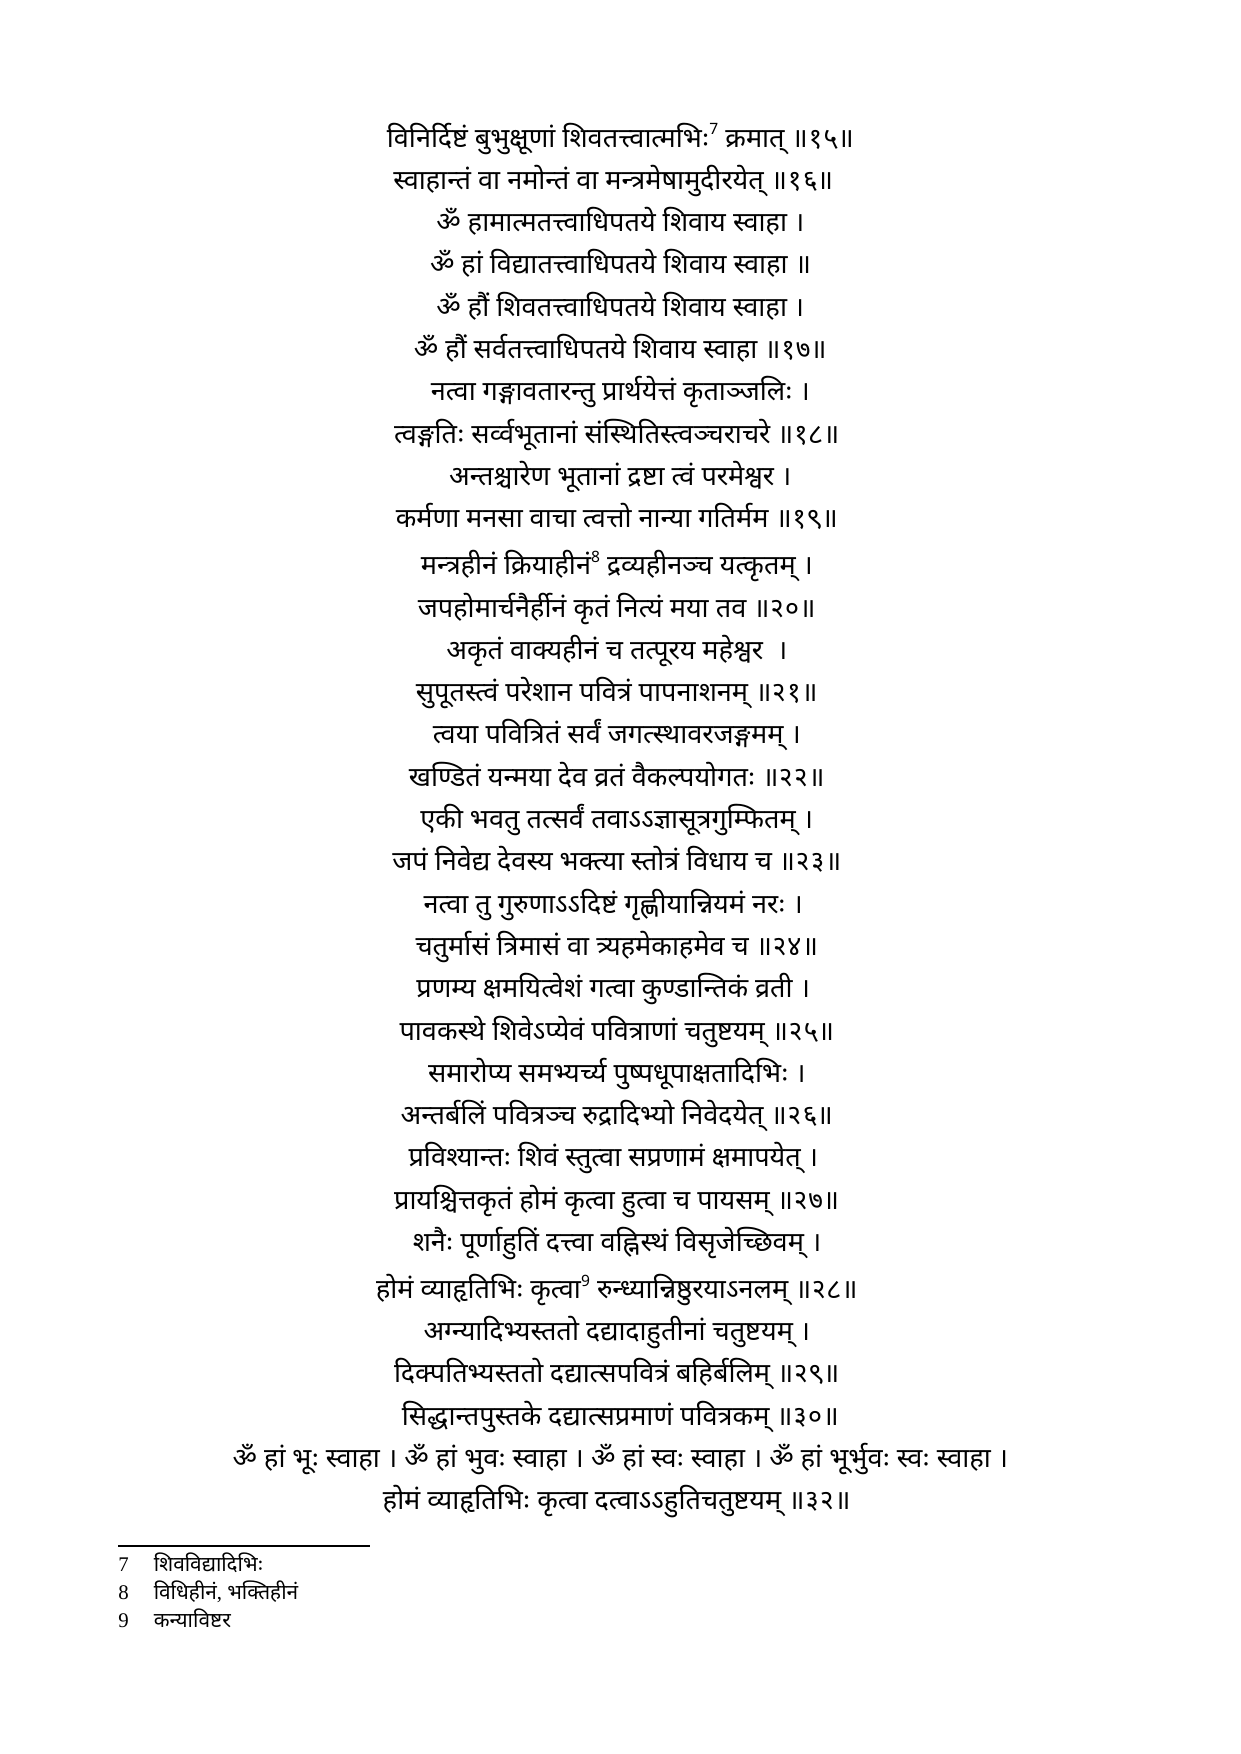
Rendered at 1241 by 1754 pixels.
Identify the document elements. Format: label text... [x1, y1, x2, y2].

text शिवविद्यादिभिः [118, 1552, 1122, 1580]
text कन्याविष्टर [118, 1608, 1122, 1636]
text विधिहीनं, भक्तिहीनं [118, 1580, 1122, 1608]
text प्रायश्चित्तकृतं होमं कृत्वा हुत्वा च पायसम् ॥२७॥ शनैः पूर्णाहुतिं दत्त्वा वह्निस्थं विसृजेच्छिवम् । होमं व्याहृतिभिः कृत्वा रुन्ध्यान्निष्ठुरयाऽनलम् ॥२८॥ अग्न्यादिभ्यस्ततो दद्यादाहुतीनां चतुष्टयम् । दिक्पतिभ्यस्ततो दद्यात्सपवित्रं बहिर्बलिम् ॥२९॥ सिद्धान्तपुस्तके दद्यात्सप्रमाणं पवित्रकम् ॥३०॥ ॐ हां भूः स्वाहा । ॐ हां भुवः स्वाहा । ॐ हां स्वः स्वाहा । ॐ हां भूर्भुवः स्वः स्वाहा । होमं व्याहृतिभिः कृत्वा दत्वाऽऽहुतिचतुष्टयम् ॥३२॥ [118, 1185, 1122, 1521]
text ॐ हां विद्यातत्त्वाधिपतये शिवाय स्वाहा ॥ ॐ हौं शिवतत्त्वाधिपतये शिवाय स्वाहा । ॐ हौं सर्वतत्त्वाधिपतये शिवाय स्वाहा ॥१७॥ नत्वा गङ्गावतारन्तु प्रार्थयेत्तं कृताञ्जलिः । त्वङ्गतिः सर्व्वभूतानां संस्थितिस्त्वञ्चराचरे ॥१८॥ अन्तश्चारेण भूतानां द्रष्टा त्वं परमेश्वर । कर्मणा मनसा वाचा त्वत्तो नान्या गतिर्मम ॥१९॥ मन्त्रहीनं क्रियाहीनं द्रव्यहीनञ्च यत्कृतम् । जपहोमार्चनैर्हीनं कृतं नित्यं मया तव ॥२०॥ अकृतं वाक्यहीनं च तत्पूरय महेश्वर । सुपूतस्त्वं परेशान पवित्रं पापनाशनम् ॥२१॥ त्वया पवित्रितं सर्वं जगत्स्थावरजङ्गमम् । खण्डितं यन्मया देव व्रतं वैकल्पयोगतः ॥२२॥ एकी भवतु तत्सर्वं तवाऽऽज्ञासूत्रगुम्फितम् । जपं निवेद्य देवस्य भक्त्या स्तोत्रं विधाय च ॥२३॥ नत्वा तु गुरुणाऽऽदिष्टं गृह्णीयान्नियमं नरः । चतुर्मासं त्रिमासं वा त्र्यहमेकाहमेव च ॥२४॥ प्रणम्य क्षमयित्वेशं गत्वा कुण्डान्तिकं व्रती । पावकस्थे शिवेऽप्येवं पवित्राणां चतुष्टयम् ॥२५॥ समारोप्य समभ्यर्च्य पुष्पधूपाक्षतादिभिः । अन्तर्बलिं पवित्रञ्च रुद्रादिभ्यो निवेदयेत् ॥२६॥ प्रविश्यान्तः शिवं स्तुत्वा सप्रणामं क्षमापयेत् । [118, 250, 1122, 1178]
text विनिर्दिष्टं बुभुक्षूणां शिवतत्त्वात्मभिः क्रमात् ॥१५॥ स्वाहान्तं वा नमोन्तं वा मन्त्रमेषामुदीरयेत् ॥१६॥ ॐ हामात्मतत्त्वाधिपतये शिवाय स्वाहा । [118, 118, 1122, 243]
